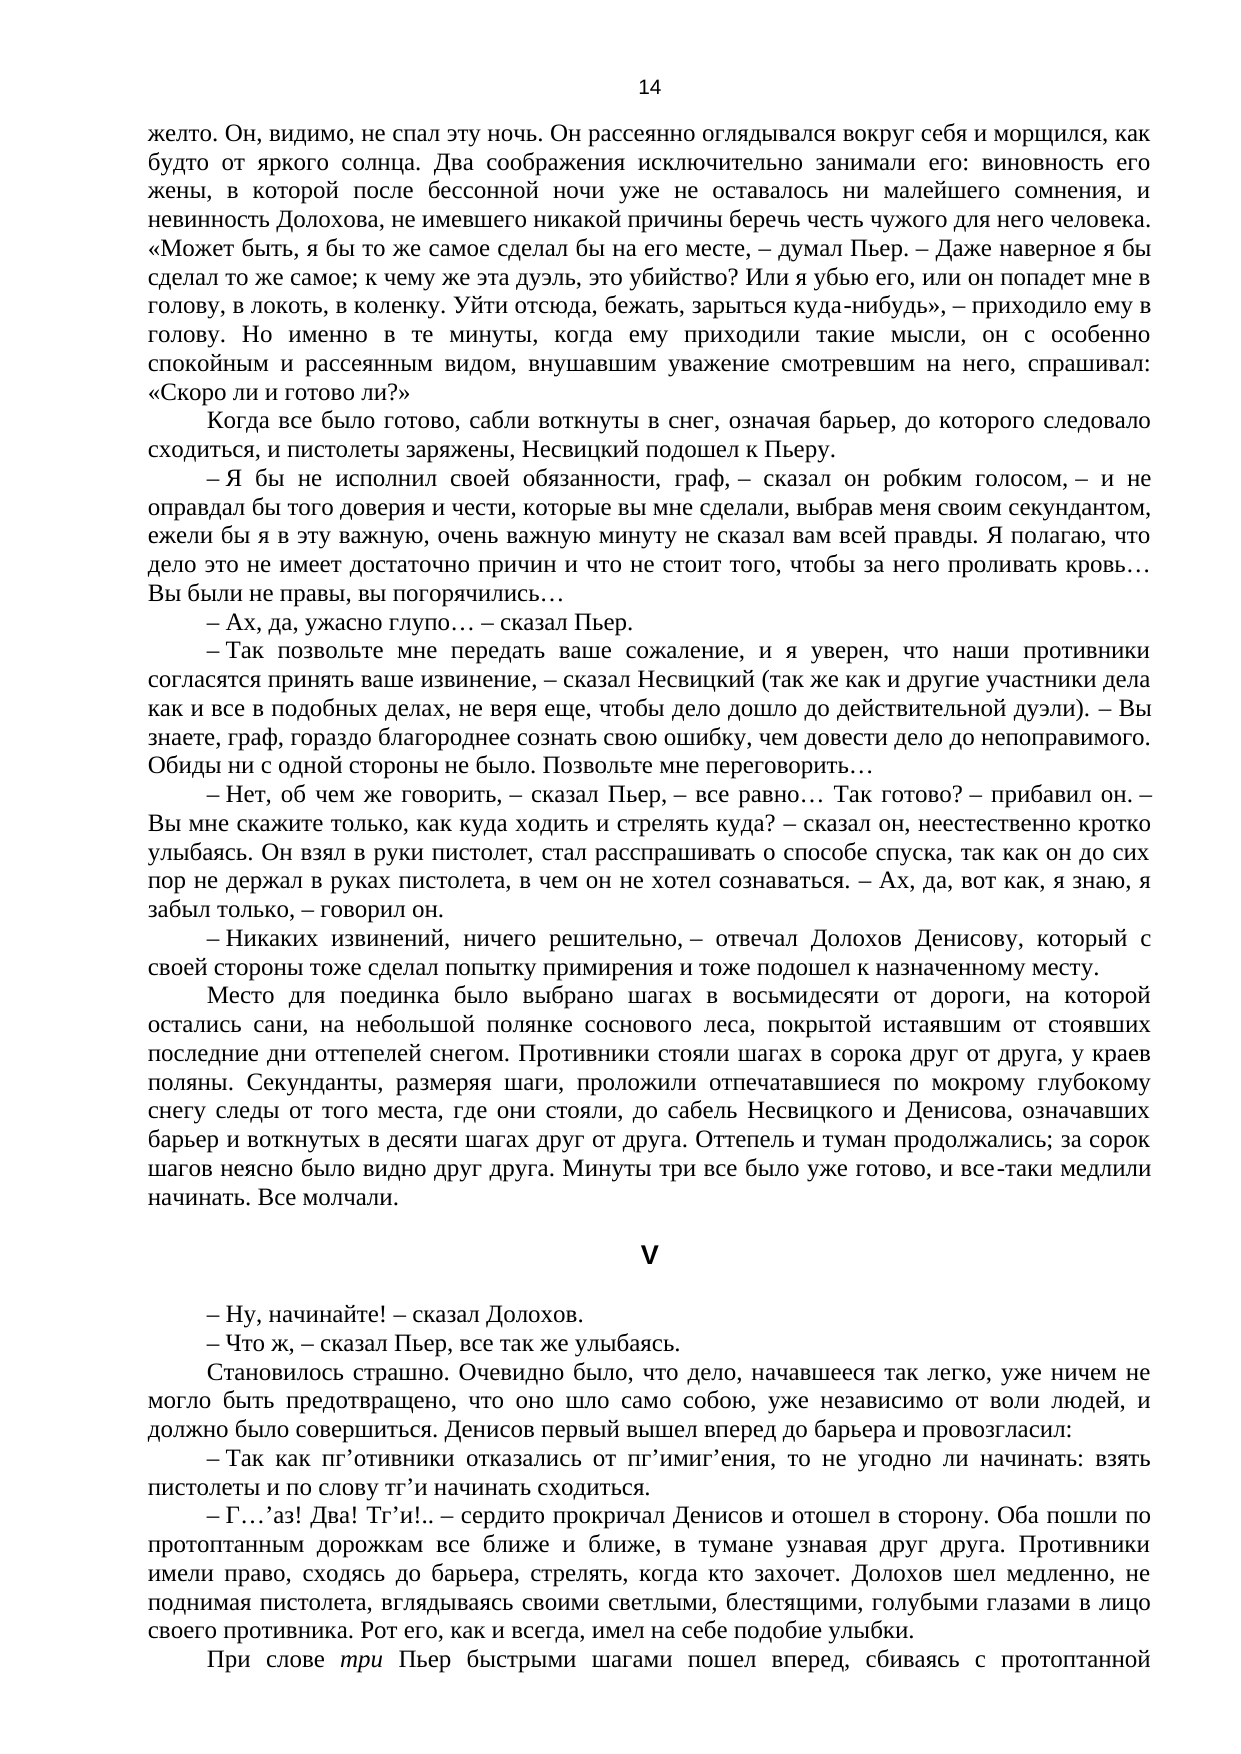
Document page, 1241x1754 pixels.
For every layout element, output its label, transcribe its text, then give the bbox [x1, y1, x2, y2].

text желто. Он, видимо, не спал эту ночь. Он рассеянно оглядывался вокруг себя и морщился, как будто от яркого солнца. Два соображения исключительно занимали его: виновность его жены, в которой после бессонной ночи уже не оставалось ни малейшего сомнения, и невинность Долохова, не имевшего никакой причины беречь честь чужого для него человека. «Может быть, я бы то же самое сделал бы на его месте, – думал Пьер. – Даже наверное я бы сделал то же самое; к чему же эта дуэль, это убийство? Или я убью его, или он попадет мне в голову, в локоть, в коленку. Уйти отсюда, бежать, зарыться куда‑нибудь», – приходило ему в голову. Но именно в те минуты, когда ему приходили такие мысли, он с особенно спокойным и рассеянным видом, внушавшим уважение смотревшим на него, спрашивал: «Скоро ли и готово ли?» [148, 118, 1152, 406]
text – Нет, об чем же говорить, – сказал Пьер, – все равно… Так готово? – прибавил он. – Вы мне скажите только, как куда ходить и стрелять куда? – сказал он, неестественно кротко улыбаясь. Он взял в руки пистолет, стал расспрашивать о способе спуска, так как он до сих пор не держал в руках пистолета, в чем он не хотел сознаваться. – Ах, да, вот как, я знаю, я забыл только, – говорил он. [148, 779, 1152, 923]
text Место для поединка было выбрано шагах в восьмидесяти от дороги, на которой остались сани, на небольшой полянке соснового леса, покрытой истаявшим от стоявших последние дни оттепелей снегом. Противники стояли шагах в сорока друг от друга, у краев поляны. Секунданты, размеряя шаги, проложили отпечатавшиеся по мокрому глубокому снегу следы от того места, где они стояли, до сабель Несвицкого и Денисова, означавших барьер и воткнутых в десяти шагах друг от друга. Оттепель и туман продолжались; за сорок шагов неясно было видно друг друга. Минуты три все было уже готово, и все‑таки медлили начинать. Все молчали. [148, 981, 1152, 1211]
text – Г…’аз! Два! Тг’и!.. – сердито прокричал Денисов и отошел в сторону. Оба пошли по протоптанным дорожкам все ближе и ближе, в тумане узнавая друг друга. Противники имели право, сходясь до барьера, стрелять, когда кто захочет. Долохов шел медленно, не поднимая пистолета, вглядываясь своими светлыми, блестящими, голубыми глазами в лицо своего противника. Рот его, как и всегда, имел на себе подобие улыбки. [148, 1501, 1152, 1644]
text – Так как пг’отивники отказались от пг’имиг’ения, то не угодно ли начинать: взять пистолеты и по слову тг’и начинать сходиться. [148, 1443, 1152, 1501]
subtitle V [148, 1239, 1152, 1271]
text – Что ж, – сказал Пьер, все так же улыбаясь. [148, 1328, 1152, 1357]
text – Я бы не исполнил своей обязанности, граф, – сказал он робким голосом, – и не оправдал бы того доверия и чести, которые вы мне сделали, выбрав меня своим секундантом, ежели бы я в эту важную, очень важную минуту не сказал вам всей правды. Я полагаю, что дело это не имеет достаточно причин и что не стоит того, чтобы за него проливать кровь… Вы были не правы, вы погорячились… [148, 463, 1152, 607]
text При слове три Пьер быстрыми шагами пошел вперед, сбиваясь с протоптанной [148, 1644, 1152, 1673]
text Становилось страшно. Очевидно было, что дело, начавшееся так легко, уже ничем не могло быть предотвращено, что оно шло само собою, уже независимо от воли людей, и должно было совершиться. Денисов первый вышел вперед до барьера и провозгласил: [148, 1357, 1152, 1443]
text – Ах, да, ужасно глупо… – сказал Пьер. [148, 607, 1152, 636]
text – Ну, начинайте! – сказал Долохов. [148, 1299, 1152, 1328]
text – Никаких извинений, ничего решительно, – отвечал Долохов Денисову, который с своей стороны тоже сделал попытку примирения и тоже подошел к назначенному месту. [148, 923, 1152, 981]
text Когда все было готово, сабли воткнуты в снег, означая барьер, до которого следовало сходиться, и пистолеты заряжены, Несвицкий подошел к Пьеру. [148, 406, 1152, 463]
text – Так позвольте мне передать ваше сожаление, и я уверен, что наши противники согласятся принять ваше извинение, – сказал Несвицкий (так же как и другие участники дела как и все в подобных делах, не веря еще, чтобы дело дошло до действительной дуэли). – Вы знаете, граф, гораздо благороднее сознать свою ошибку, чем довести дело до непоправимого. Обиды ни с одной стороны не было. Позвольте мне переговорить… [148, 636, 1152, 779]
